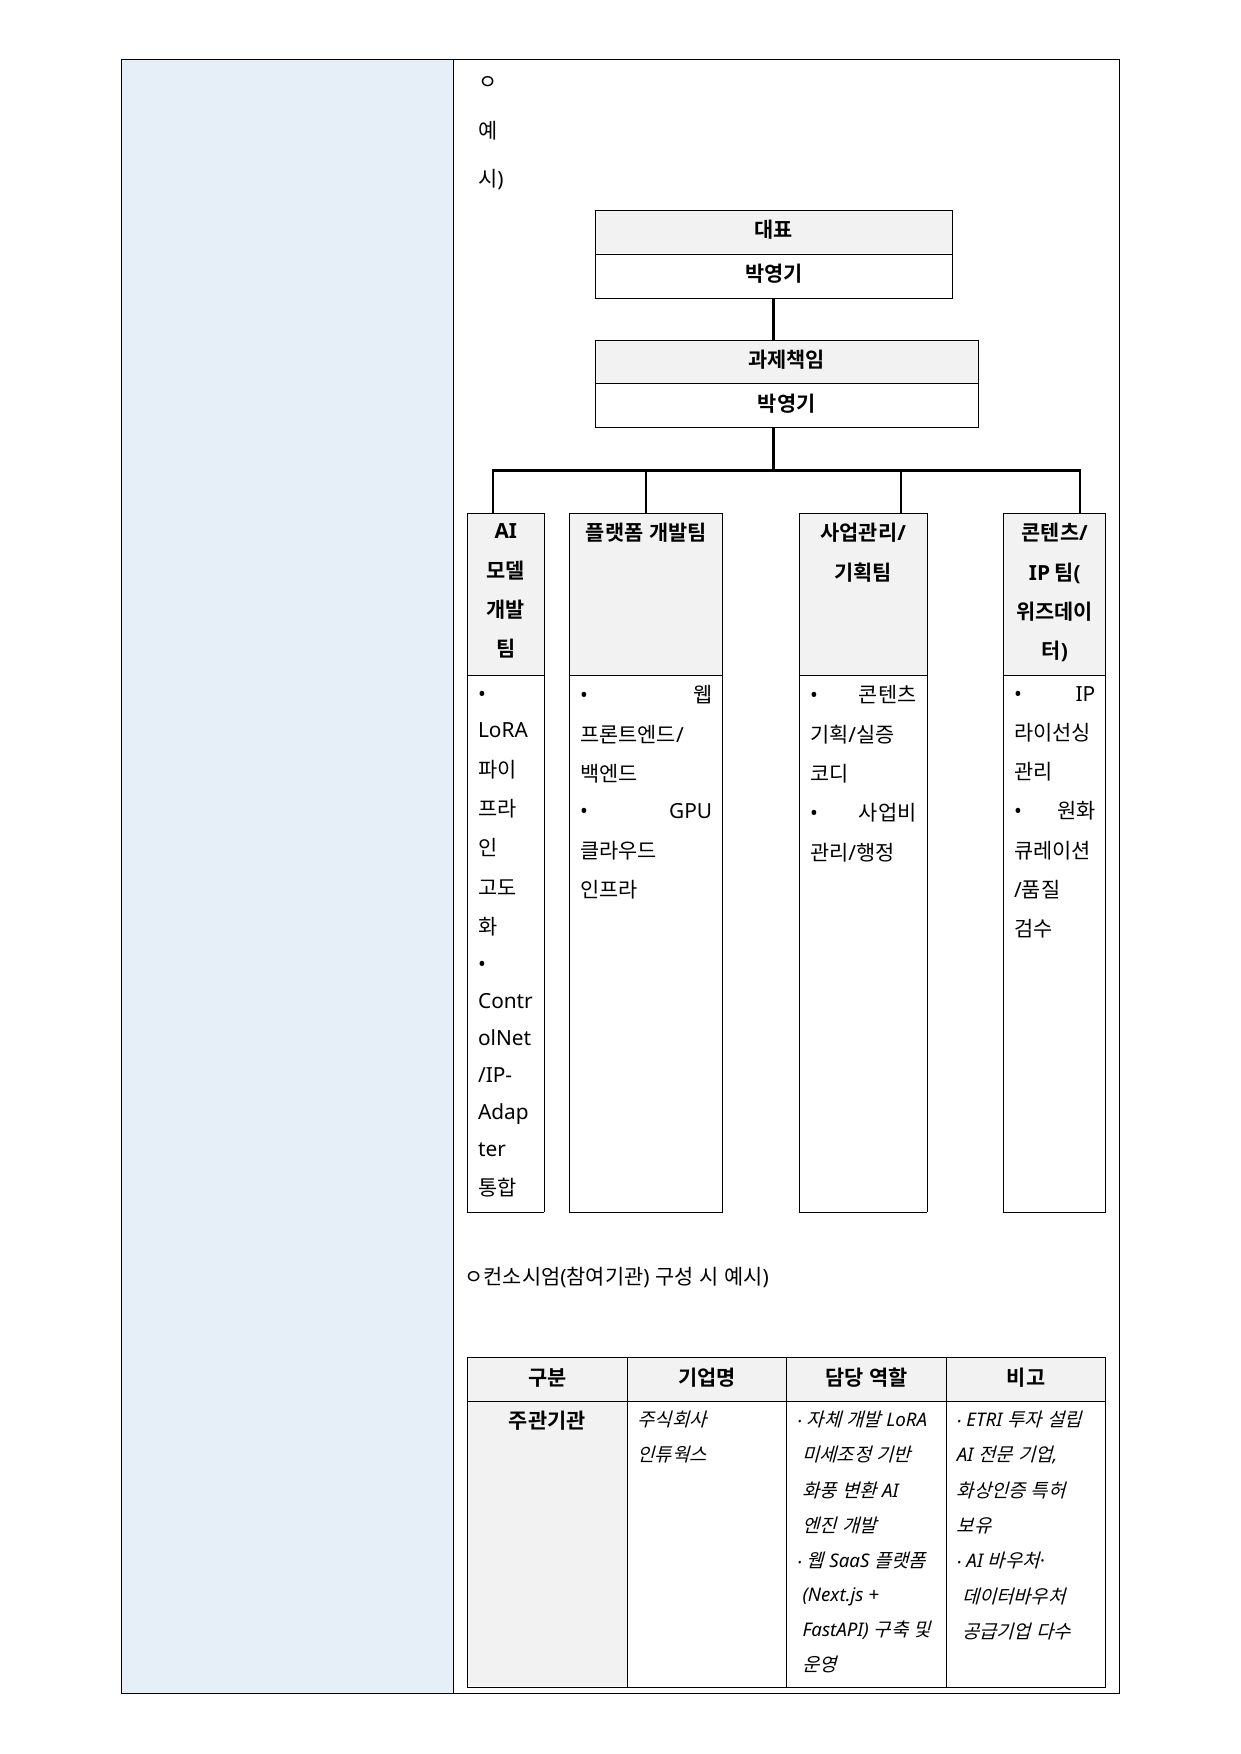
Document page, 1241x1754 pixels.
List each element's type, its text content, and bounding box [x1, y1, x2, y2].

table_cell [1054, 298, 1080, 339]
table_cell 박영기 [596, 384, 978, 427]
table_cell • IP 라이선싱 관리 • 원화 큐레이션/품질 검수 [1004, 676, 1105, 1211]
table_cell [467, 210, 493, 297]
table_cell [646, 299, 697, 339]
table_cell [518, 427, 595, 469]
table_cell [1054, 472, 1079, 513]
table_cell [493, 427, 518, 469]
table_cell [928, 513, 1003, 1211]
table_cell [545, 513, 569, 1211]
table_header [1029, 63, 1080, 210]
table_header [876, 63, 952, 210]
table_header 구분 [468, 1358, 627, 1401]
table_cell [493, 298, 518, 339]
table_cell [902, 472, 978, 513]
table_header ㅇ컨소시엄(참여기관) 구성 시 예시) [454, 60, 1119, 1693]
table_cell [595, 299, 646, 339]
table_cell [493, 340, 518, 427]
table_cell [979, 340, 1054, 427]
table_cell ‧ ETRI 투자 설립 AI 전문 기업, 화상인증 특허 보유 ‧ AI 바우처·데이터바우처 공급기업 다수 [947, 1402, 1105, 1686]
table_cell [467, 298, 493, 339]
table_header [595, 63, 620, 210]
table_header [1080, 63, 1106, 210]
table_cell [1054, 340, 1080, 427]
table_cell [953, 210, 1029, 297]
table_cell [467, 340, 493, 427]
table_cell [697, 299, 772, 339]
table_cell [647, 472, 697, 513]
table_header [748, 63, 825, 210]
table_header 기업명 [628, 1358, 786, 1401]
table_cell [850, 472, 900, 513]
table_cell [1080, 340, 1106, 427]
table_cell [774, 472, 850, 513]
table_cell 과제책임 [596, 341, 978, 383]
table_header 담당 역할 [787, 1358, 946, 1401]
table_cell [467, 427, 493, 469]
table_cell [697, 428, 772, 469]
table_cell 사업관리/기획팀 [800, 514, 927, 675]
table_cell [518, 210, 595, 297]
table_cell • 콘텐츠 기획/실증 코디 • 사업비 관리/행정 [800, 676, 927, 1211]
table_header [952, 63, 1029, 210]
table_cell 콘텐츠/IP팀(위즈데이터) [1004, 514, 1105, 675]
table_cell [775, 299, 850, 339]
table_cell [978, 427, 1054, 469]
table_cell [978, 298, 1054, 339]
table_cell [595, 472, 645, 513]
table_cell [493, 210, 518, 297]
table_cell 주식회사 인튜웍스 [628, 1402, 786, 1686]
table_cell ‧ 자체 개발 LoRA 미세조정 기반 화풍 변환 AI 엔진 개발 ‧ 웹 SaaS 플랫폼(Next.js + FastAPI) 구축 및 운영 [787, 1402, 946, 1686]
table_cell [901, 428, 978, 469]
table_cell [850, 428, 901, 469]
table_cell [1080, 298, 1106, 339]
table_header ㅇ예시) [467, 63, 518, 210]
table_cell [850, 299, 901, 339]
table_cell • 웹 프론트엔드/백엔드 • GPU 클라우드 인프라 [570, 676, 722, 1211]
table_cell [646, 428, 697, 469]
table_cell [1054, 427, 1080, 469]
table_header [825, 63, 876, 210]
table_cell [723, 513, 799, 1211]
table_cell AI 모델 개발팀 [468, 514, 544, 675]
table_cell [595, 428, 646, 469]
table_cell [697, 472, 773, 513]
table_header 비고 [947, 1358, 1105, 1401]
table_cell [518, 298, 595, 339]
table_cell [1029, 210, 1080, 297]
table_cell [1080, 427, 1106, 469]
table_cell 대표 [596, 211, 952, 253]
table_cell [467, 469, 492, 513]
table_cell [978, 472, 1054, 513]
table_header [518, 63, 595, 210]
table_cell [518, 340, 595, 427]
table_cell 박영기 [596, 255, 952, 297]
table_header [620, 63, 671, 210]
table_cell 플랫폼 개발팀 [570, 514, 722, 675]
table_cell [775, 428, 850, 469]
table_cell 주관기관 [468, 1402, 627, 1686]
table_cell • LoRA 파이프라인 고도화 • ControlNet/IP-Adapter 통합 [468, 676, 544, 1211]
table_cell [494, 472, 518, 513]
table_cell [1081, 469, 1106, 513]
table_cell [901, 298, 978, 339]
table_cell [518, 472, 595, 513]
table_cell [1080, 210, 1106, 297]
table_header [122, 60, 453, 1693]
table_header [671, 63, 748, 210]
